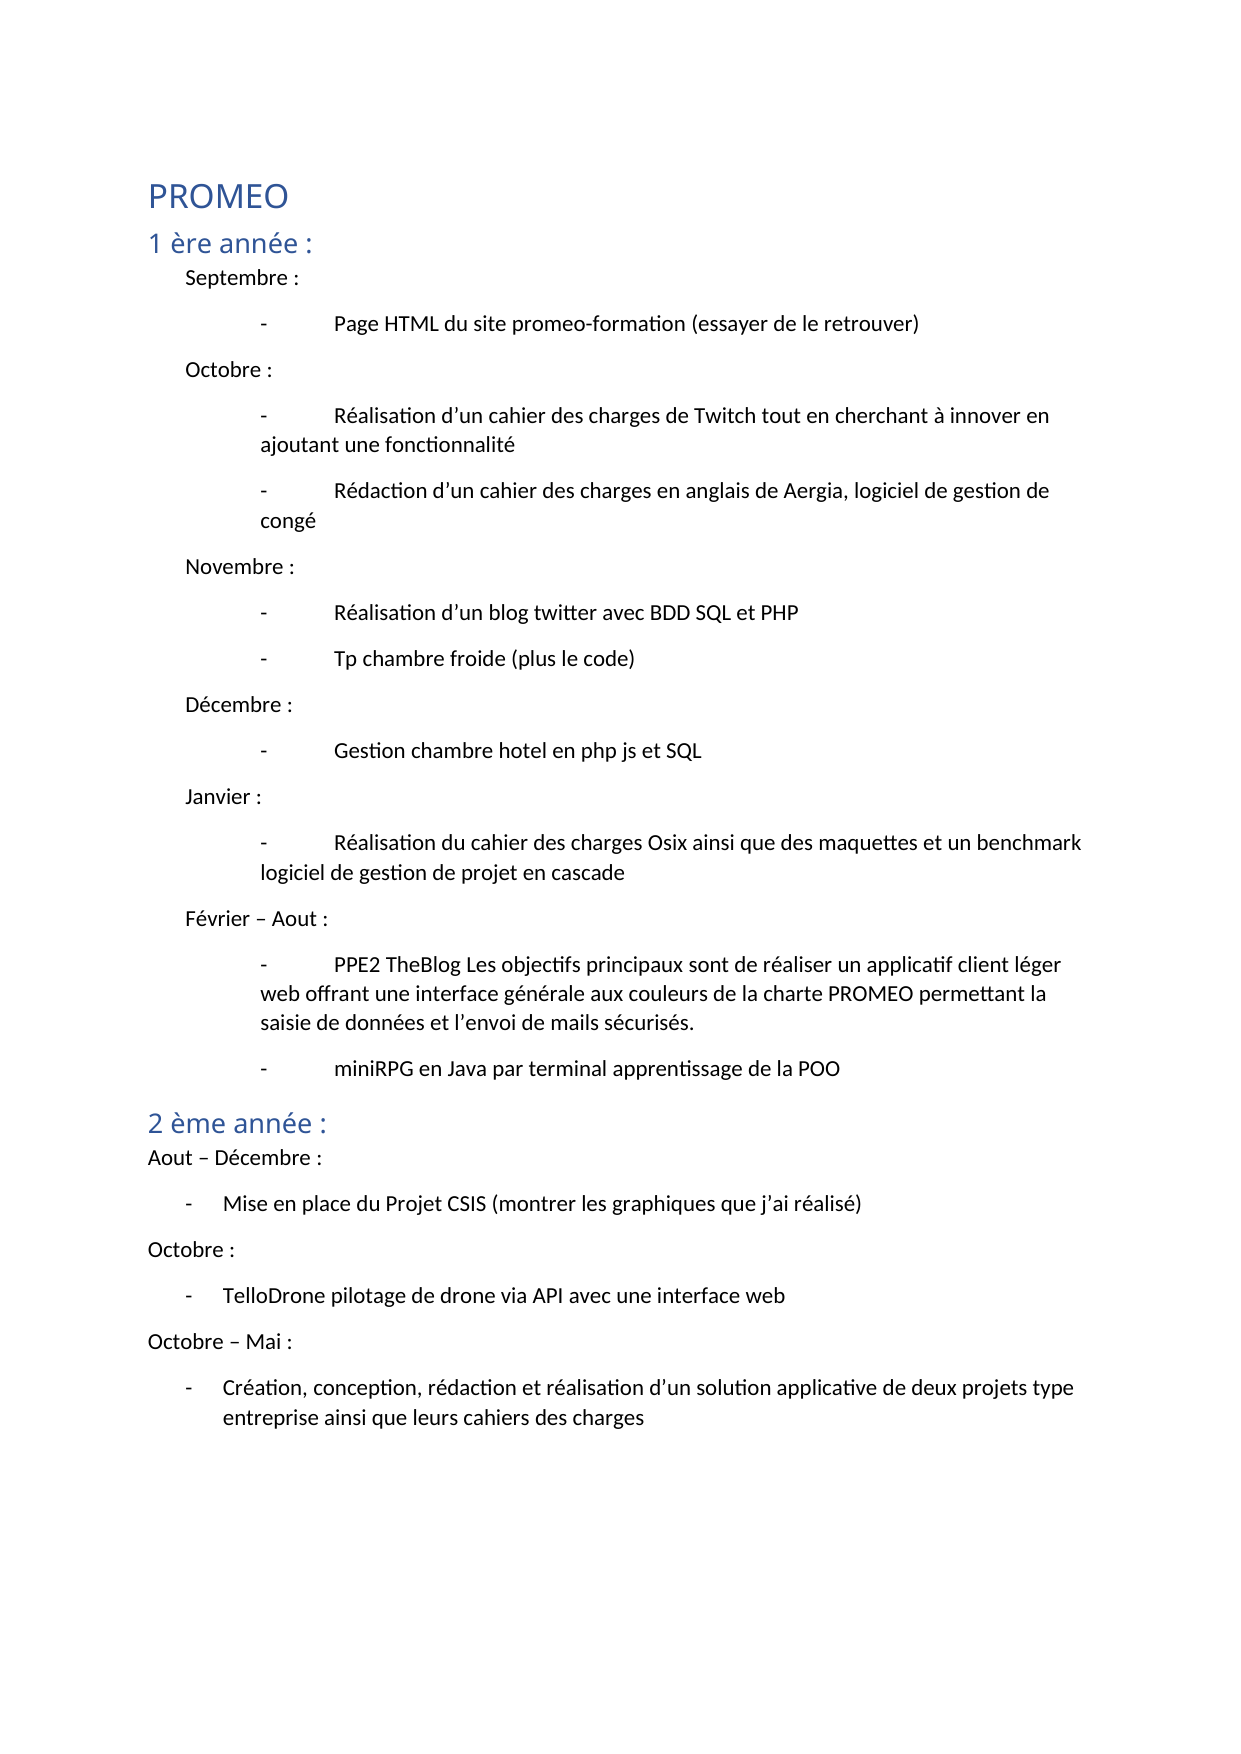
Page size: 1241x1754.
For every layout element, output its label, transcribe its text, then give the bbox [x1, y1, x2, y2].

text Octobre : [148, 1235, 1093, 1263]
text Décembre : [185, 690, 1093, 718]
subtitle 2 ème année : [148, 1105, 1093, 1142]
subtitle PROMEO [148, 173, 1093, 218]
text Février – Aout : [185, 904, 1093, 932]
text Aout – Décembre : [148, 1143, 1093, 1171]
list PPE2 TheBlog Les objectifs principaux sont de réaliser un applicatif client léger web offrant une interface générale aux couleurs de la charte PROMEO permettant la saisie de données et l’envoi de mails sécurisés. [260, 950, 1093, 1036]
list Réalisation d’un blog twitter avec BDD SQL et PHP [260, 598, 1093, 626]
text Octobre – Mai : [148, 1327, 1093, 1356]
list Page HTML du site promeo-formation (essayer de le retrouver) [260, 309, 1093, 337]
list miniRPG en Java par terminal apprentissage de la POO [260, 1054, 1093, 1082]
list Réalisation du cahier des charges Osix ainsi que des maquettes et un benchmark logiciel de gestion de projet en cascade [260, 828, 1093, 886]
list TelloDrone pilotage de drone via API avec une interface web [185, 1281, 1093, 1309]
text Octobre : [185, 355, 1093, 383]
list Gestion chambre hotel en php js et SQL [260, 736, 1093, 764]
text Novembre : [185, 552, 1093, 580]
list Réalisation d’un cahier des charges de Twitch tout en cherchant à innover en ajoutant une fonctionnalité [260, 401, 1093, 458]
subtitle 1 ère année : [148, 224, 1093, 261]
list Mise en place du Projet CSIS (montrer les graphiques que j’ai réalisé) [185, 1189, 1093, 1217]
text Septembre : [185, 263, 1093, 291]
list Rédaction d’un cahier des charges en anglais de Aergia, logiciel de gestion de congé [260, 477, 1093, 534]
list Création, conception, rédaction et réalisation d’un solution applicative de deux projets type entreprise ainsi que leurs cahiers des charges [185, 1373, 1093, 1431]
text Janvier : [185, 782, 1093, 810]
list Tp chambre froide (plus le code) [260, 644, 1093, 672]
